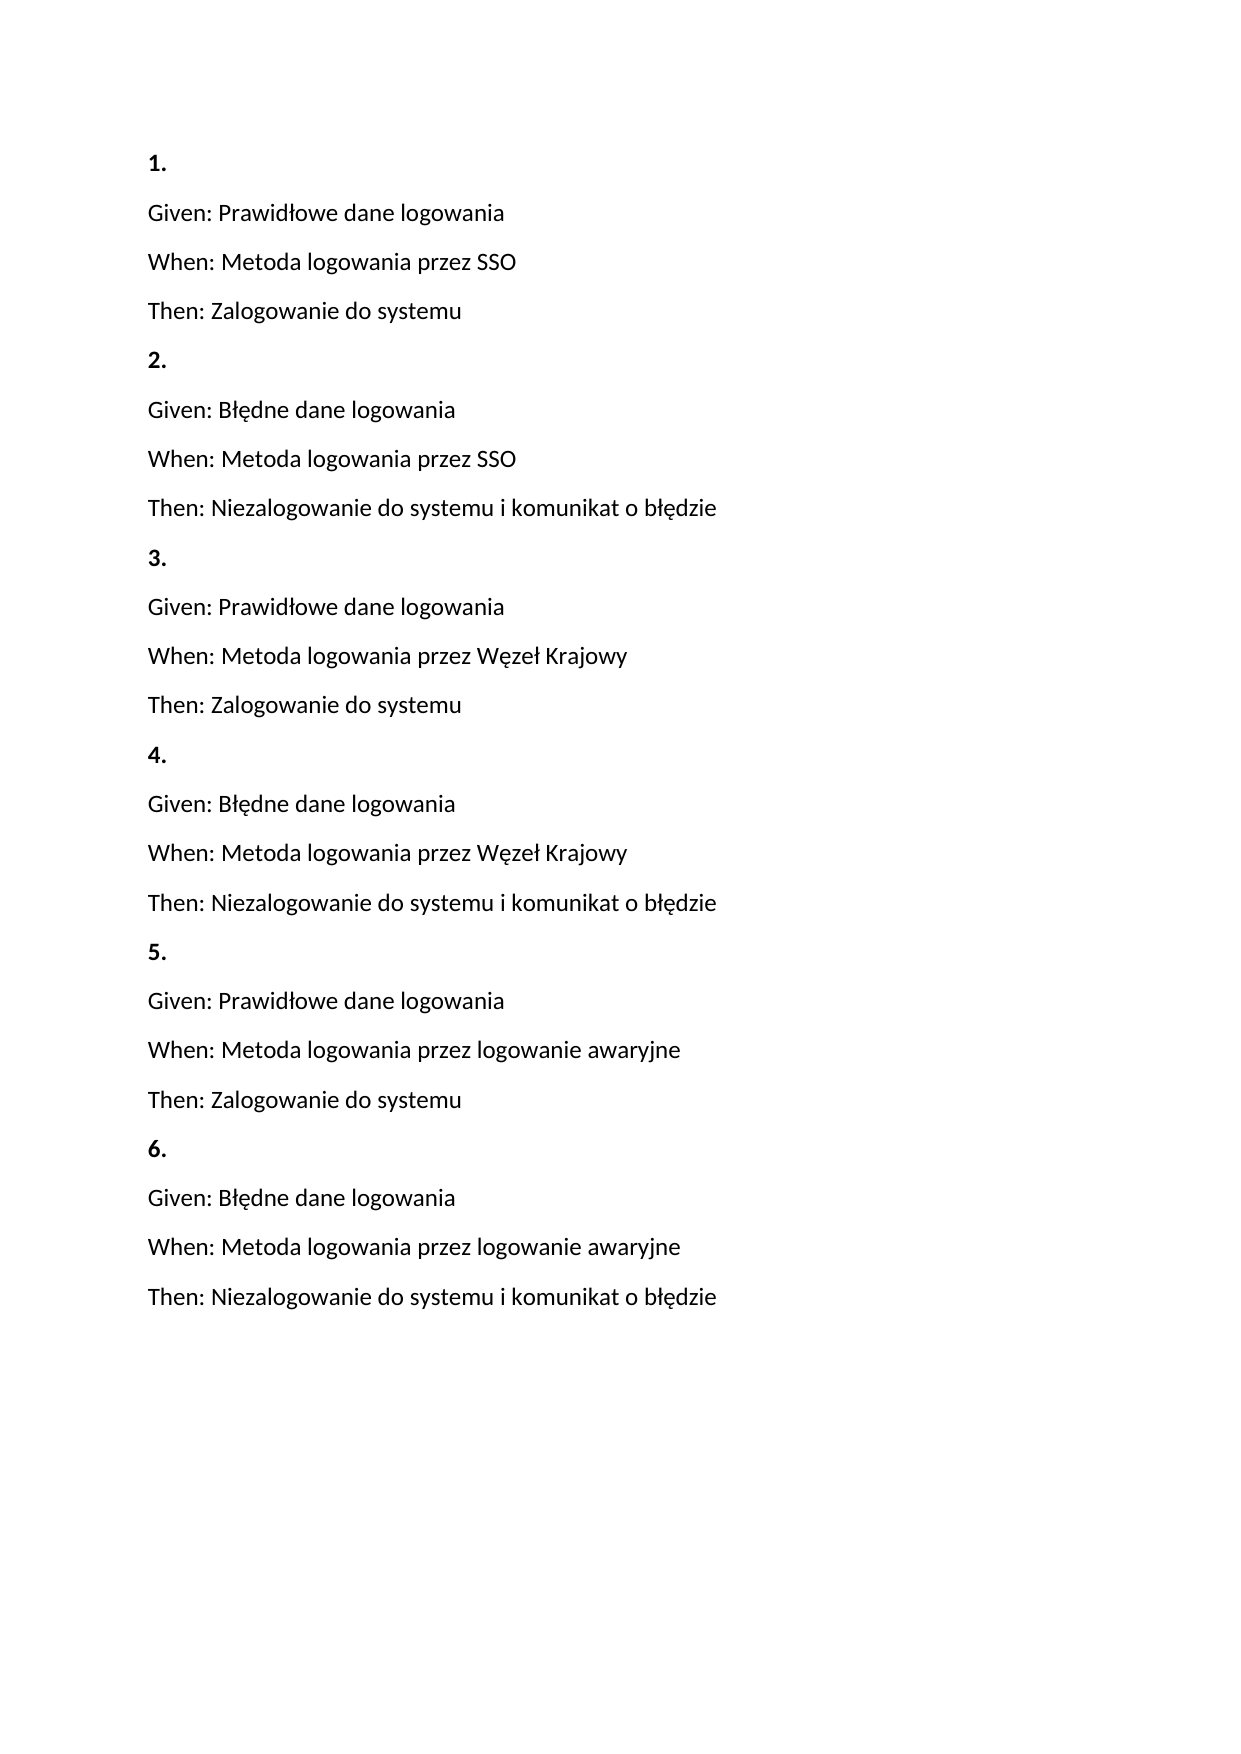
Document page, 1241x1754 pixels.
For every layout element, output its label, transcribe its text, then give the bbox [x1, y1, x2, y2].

text When: Metoda logowania przez Węzeł Krajowy [148, 640, 1093, 671]
text 2. [148, 345, 1093, 375]
text Then: Niezalogowanie do systemu i komunikat o błędzie [148, 887, 1093, 917]
text When: Metoda logowania przez logowanie awaryjne [148, 1232, 1093, 1262]
text When: Metoda logowania przez SSO [148, 246, 1093, 277]
text Given: Prawidłowe dane logowania [148, 197, 1093, 227]
text 1. [148, 148, 1093, 178]
text Given: Prawidłowe dane logowania [148, 591, 1093, 622]
text Then: Zalogowanie do systemu [148, 1084, 1093, 1114]
text Given: Błędne dane logowania [148, 1182, 1093, 1213]
text Given: Błędne dane logowania [148, 394, 1093, 424]
text Given: Prawidłowe dane logowania [148, 985, 1093, 1016]
text When: Metoda logowania przez SSO [148, 443, 1093, 474]
text 6. [148, 1133, 1093, 1163]
text 5. [148, 936, 1093, 966]
text Then: Niezalogowanie do systemu i komunikat o błędzie [148, 492, 1093, 523]
text Then: Zalogowanie do systemu [148, 689, 1093, 720]
text Then: Niezalogowanie do systemu i komunikat o błędzie [148, 1281, 1093, 1311]
text When: Metoda logowania przez logowanie awaryjne [148, 1034, 1093, 1065]
text When: Metoda logowania przez Węzeł Krajowy [148, 837, 1093, 868]
text Given: Błędne dane logowania [148, 788, 1093, 819]
text 4. [148, 739, 1093, 769]
text 3. [148, 542, 1093, 572]
text Then: Zalogowanie do systemu [148, 295, 1093, 326]
